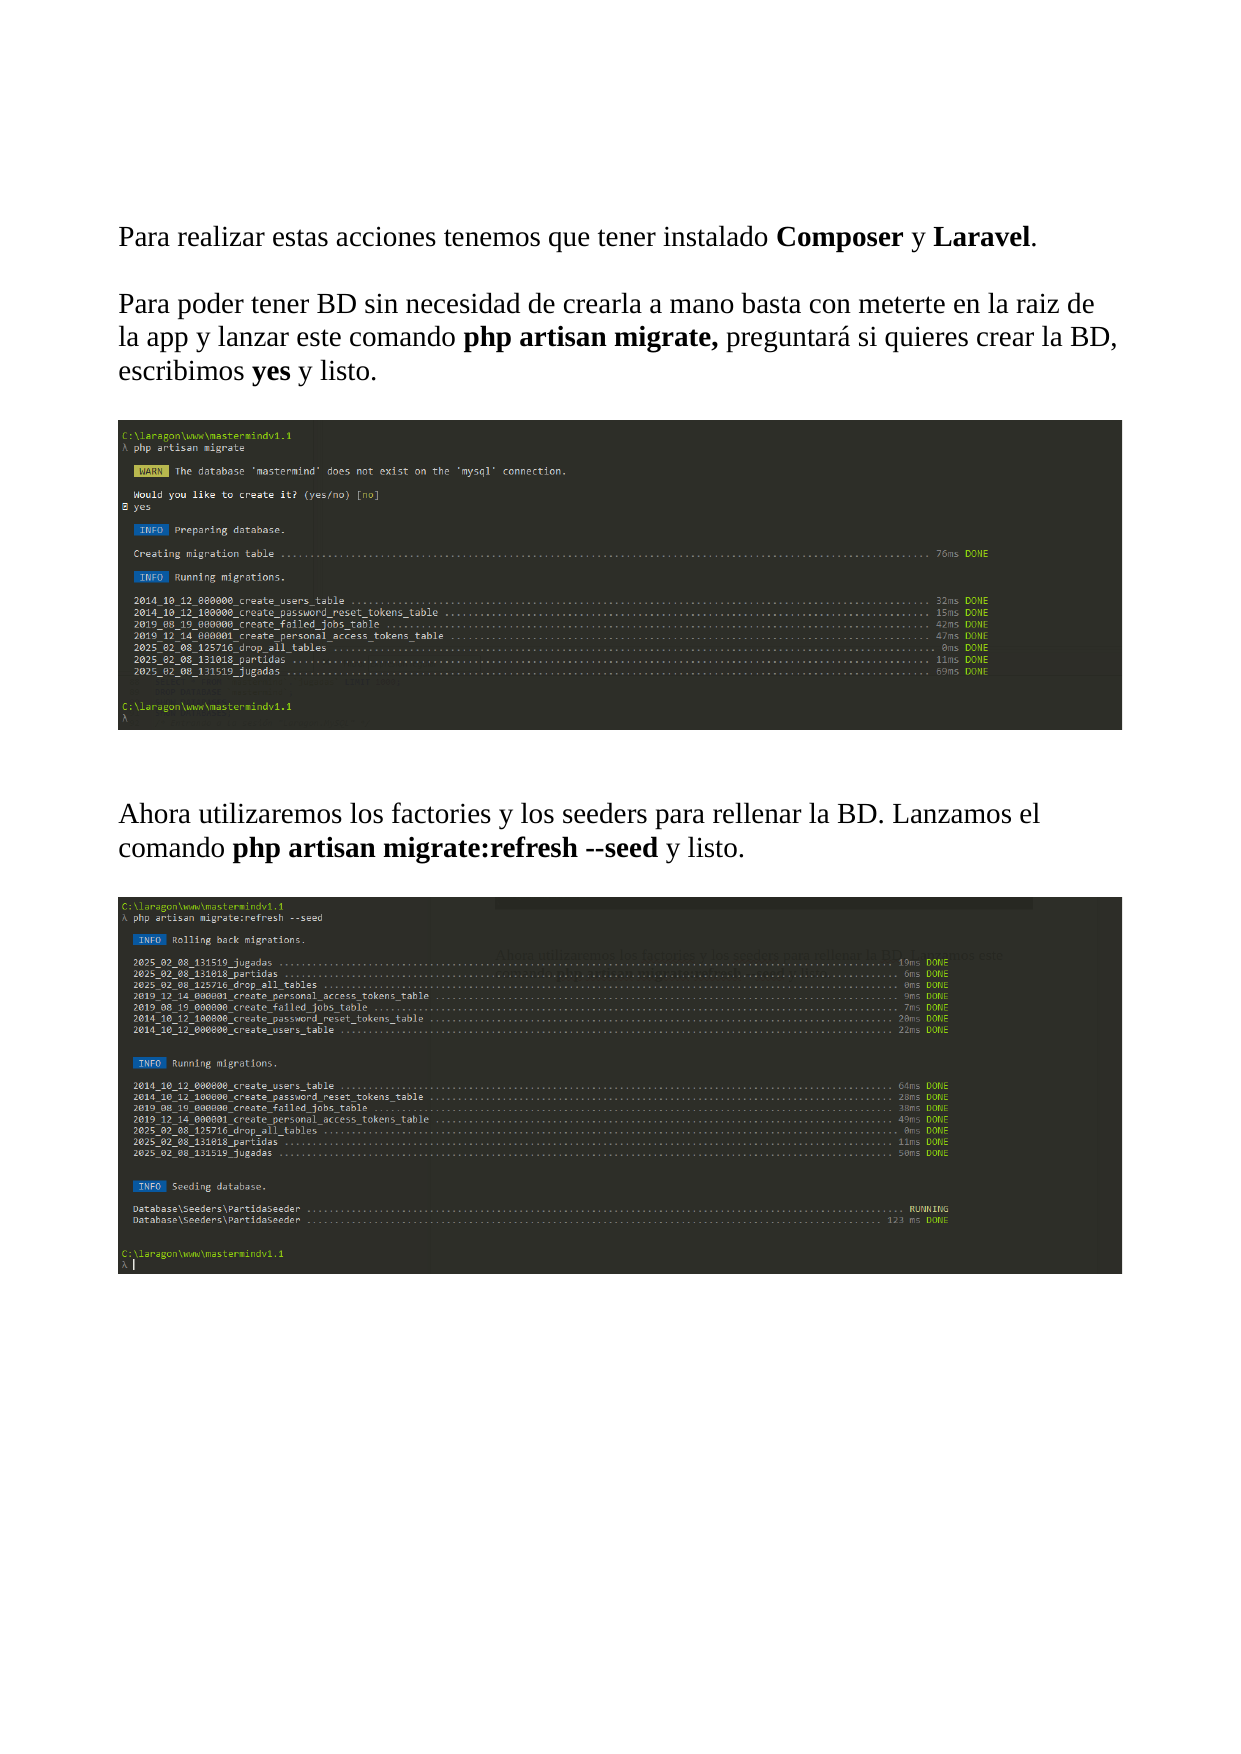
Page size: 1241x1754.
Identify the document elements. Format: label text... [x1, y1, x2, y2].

text Para realizar estas acciones tenemos que tener instalado Composer y Laravel. [118, 219, 1122, 252]
text Ahora utilizaremos los factories y los seeders para rellenar la BD. Lanzamos el comando php artisan migrate:refresh --seed y listo. [118, 796, 1122, 863]
picture [118, 420, 1123, 730]
text Para poder tener BD sin necesidad de crearla a mano basta con meterte en la raiz de la app y lanzar este comando php artisan migrate, preguntará si quieres crear la BD, escribimos yes y listo. [118, 286, 1122, 386]
picture [118, 897, 1123, 1274]
